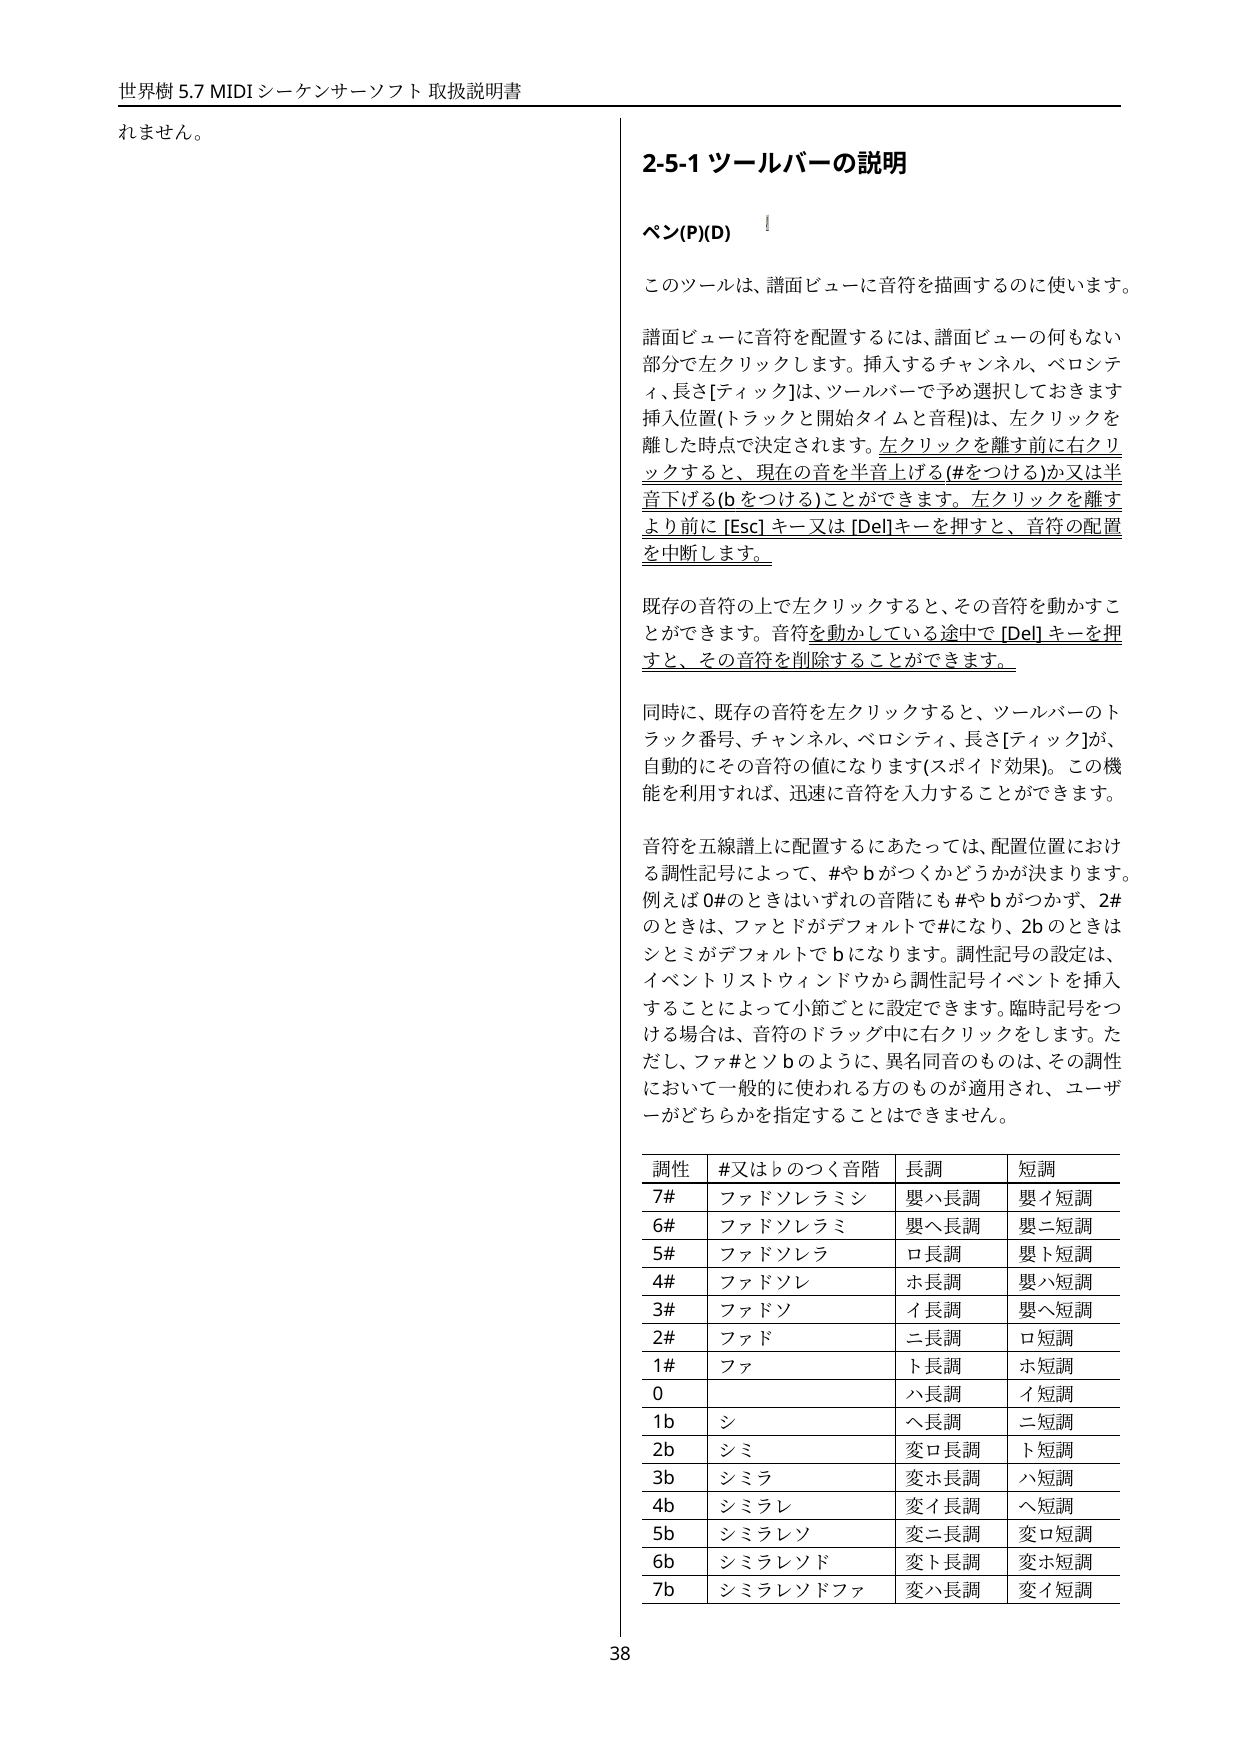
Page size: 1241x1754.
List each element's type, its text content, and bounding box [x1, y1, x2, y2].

table_cell シミラレソ [708, 1520, 895, 1547]
table_cell シミラ [708, 1464, 895, 1491]
text 既存の音符の上で左クリックすると、その音符を動かすことができます。音符を動かしている途中で [Del] キーを押すと、その音符を削除することができます。 [642, 592, 1122, 672]
text 同時に、既存の音符を左クリックすると、ツールバーのトラック番号、チャンネル、ベロシティ、長さ[ティック]が、自動的にその音符の値になります(スポイド効果)。この機能を利用すれば、迅速に音符を入力することができます。 [642, 698, 1122, 806]
table_cell ロ短調 [1008, 1324, 1120, 1351]
table_cell 1# [642, 1352, 707, 1379]
table_cell ファドソレ [708, 1268, 895, 1295]
table_cell 1b [642, 1408, 707, 1435]
table_cell ファ [708, 1352, 895, 1379]
table_cell ニ短調 [1008, 1408, 1120, 1435]
table_cell 嬰ハ短調 [1008, 1268, 1120, 1295]
table_cell シ [708, 1408, 895, 1435]
table_cell ファドソレラミシ [708, 1184, 895, 1211]
table_cell 変ロ短調 [1008, 1520, 1120, 1547]
table_cell ハ短調 [1008, 1464, 1120, 1491]
text 譜面ビューに音符を配置するには、譜面ビューの何もない部分で左クリックします。挿入するチャンネル、ベロシティ、長さ[ティック]は、ツールバーで予め選択しておきます。挿入位置(トラックと開始タイムと音程)は、左クリックを離した時点で決定されます。左クリックを離す前に右クリックすると、現在の音を半音上げる(#をつける)か又は半音下げる(bをつける)ことができます。左クリックを離すより前に [Esc] キー又は [Del]キーを押すと、音符の配置を中断します。 [642, 323, 1122, 508]
table_header 長調 [896, 1155, 1007, 1182]
table_header 短調 [1008, 1155, 1120, 1182]
table_cell 変ハ長調 [896, 1576, 1007, 1603]
table_cell シミラレ [708, 1492, 895, 1519]
table_cell 嬰ト短調 [1008, 1240, 1120, 1267]
table_cell 7# [642, 1184, 707, 1211]
table_cell 変ホ短調 [1008, 1548, 1120, 1575]
table_cell 6# [642, 1212, 707, 1239]
text 譜面ビューに音符を配置するには、譜面ビューの何もない部分で左クリックします。挿入するチャンネル、ベロシティ、長さ[ティック]は、ツールバーで予め選択しておきます。挿入位置(トラックと開始タイムと音程)は、左クリックを離した時点で決定されます。左クリックを離す前に右クリックすると、現在の音を半音上げる(#をつける)か又は半音下げる(bをつける)ことができます。左クリックを離すより前に [Esc] キー又は [Del]キーを押すと、音符の配置を中断します。 [642, 512, 1122, 535]
text 例えば0#のときはいずれの音階にも#やbがつかず、2#のときは、ファとドがデフォルトで#になり、2bのときはシとミがデフォルトでbになります。調性記号の設定は、イベントリストウィンドウから調性記号イベントを挿入することによって小節ごとに設定できます。臨時記号をつける場合は、音符のドラッグ中に右クリックをします。ただし、ファ#とソbのように、異名同音のものは、その調性において一般的に使われる方のものが適用され、ユーザーがどちらかを指定することはできません。 [642, 885, 1122, 1128]
table_cell 3b [642, 1464, 707, 1491]
table_cell ロ長調 [896, 1240, 1007, 1267]
text 音符を五線譜上に配置するにあたっては、配置位置における調性記号によって、#やbがつくかどうかが決まります。 [642, 831, 1122, 885]
table_cell 嬰ニ短調 [1008, 1212, 1120, 1239]
table_header #又は♭のつく音階 [708, 1155, 895, 1182]
table_header 調性 [642, 1155, 707, 1182]
text このツールは、譜面ビューに音符を描画するのに使います。 [642, 271, 1122, 298]
table_cell [708, 1380, 895, 1407]
table_cell 変ト長調 [896, 1548, 1007, 1575]
table_cell イ短調 [1008, 1380, 1120, 1407]
table_cell 嬰ハ長調 [896, 1184, 1007, 1211]
table_cell ホ長調 [896, 1268, 1007, 1295]
table_cell ファドソ [708, 1296, 895, 1323]
table_cell シミラレソド [708, 1548, 895, 1575]
table_cell ファドソレラ [708, 1240, 895, 1267]
table_cell ハ長調 [896, 1380, 1007, 1407]
table_cell ファド [708, 1324, 895, 1351]
table_cell ヘ長調 [896, 1408, 1007, 1435]
table_cell ト長調 [896, 1352, 1007, 1379]
table_cell イ長調 [896, 1296, 1007, 1323]
subtitle 2-5-1 ツールバーの説明 [642, 144, 1122, 180]
table_cell 2b [642, 1436, 707, 1463]
table_cell 嬰ヘ長調 [896, 1212, 1007, 1239]
text 譜面ビューに音符を配置するには、譜面ビューの何もない部分で左クリックします。挿入するチャンネル、ベロシティ、長さ[ティック]は、ツールバーで予め選択しておきます。挿入位置(トラックと開始タイムと音程)は、左クリックを離した時点で決定されます。左クリックを離す前に右クリックすると、現在の音を半音上げる(#をつける)か又は半音下げる(bをつける)ことができます。左クリックを離すより前に [Esc] キー又は [Del]キーを押すと、音符の配置を中断します。 [642, 539, 1122, 566]
table_cell ヘ短調 [1008, 1492, 1120, 1519]
table_cell 2# [642, 1324, 707, 1351]
table_cell シミラレソドファ [708, 1576, 895, 1603]
table_cell ホ短調 [1008, 1352, 1120, 1379]
table_cell ト短調 [1008, 1436, 1120, 1463]
table_cell 変ホ長調 [896, 1464, 1007, 1491]
table_cell 5b [642, 1520, 707, 1547]
table_cell シミ [708, 1436, 895, 1463]
table_cell 嬰ヘ短調 [1008, 1296, 1120, 1323]
text れません。 [118, 118, 598, 145]
table_cell 嬰イ短調 [1008, 1184, 1120, 1211]
table_cell 変ロ長調 [896, 1436, 1007, 1463]
table_cell 5# [642, 1240, 707, 1267]
table_cell 4b [642, 1492, 707, 1519]
table_cell 0 [642, 1380, 707, 1407]
table_cell 7b [642, 1576, 707, 1603]
table_cell 変ニ長調 [896, 1520, 1007, 1547]
text ペン(P)(D) [642, 205, 1122, 245]
table_cell 変イ短調 [1008, 1576, 1120, 1603]
table_cell ニ長調 [896, 1324, 1007, 1351]
table_cell 4# [642, 1268, 707, 1295]
table_cell 3# [642, 1296, 707, 1323]
table_cell ファドソレラミ [708, 1212, 895, 1239]
table_cell 変イ長調 [896, 1492, 1007, 1519]
table_cell 6b [642, 1548, 707, 1575]
